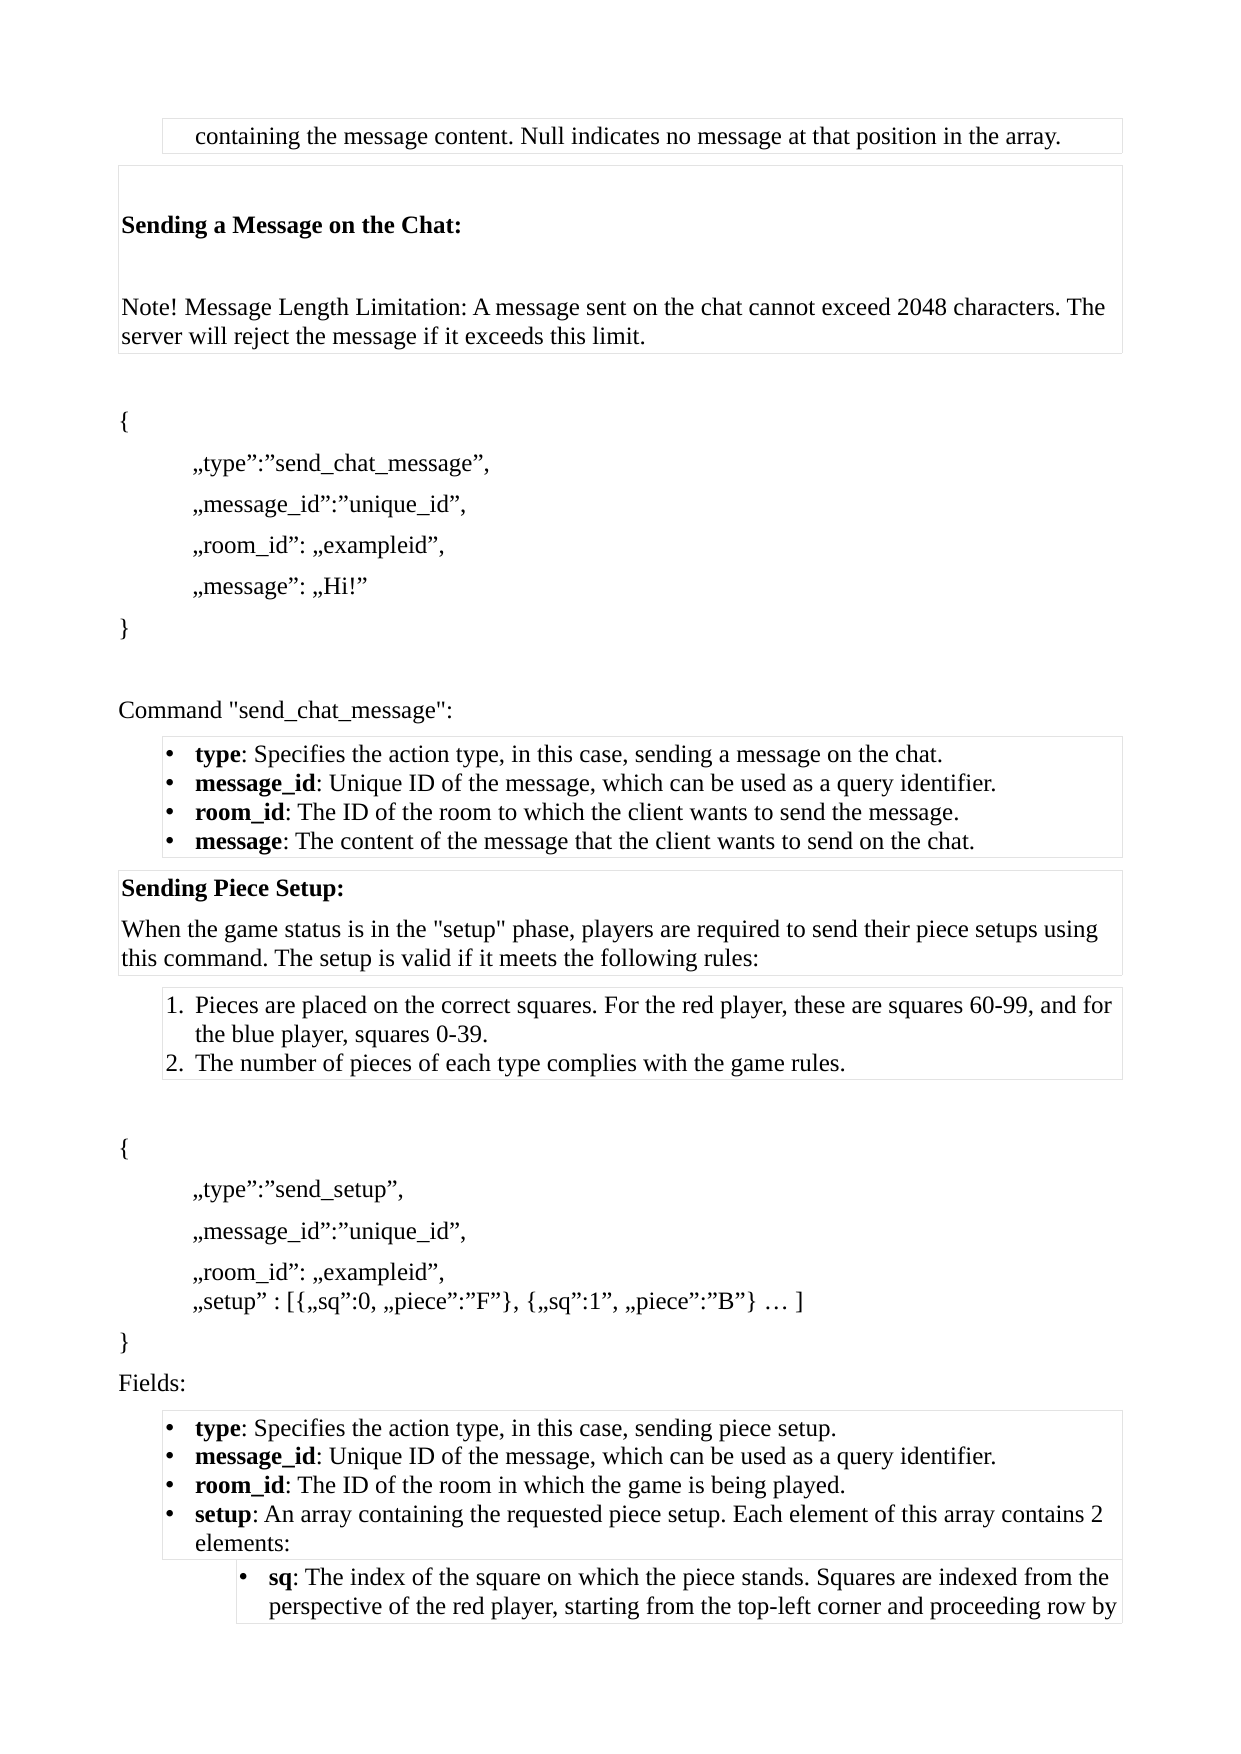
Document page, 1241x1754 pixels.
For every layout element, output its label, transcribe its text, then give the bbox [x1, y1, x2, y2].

list type: Specifies the action type, in this case, sending piece setup. [163, 1411, 1122, 1438]
text { [118, 1133, 1122, 1162]
list setup: An array containing the requested piece setup. Each element of this array contains 2 elements: [163, 1496, 1122, 1559]
text Sending a Message on the Chat: [119, 207, 1122, 238]
text } [118, 613, 1122, 641]
list Pieces are placed on the correct squares. For the red player, these are squares 60-99, and for the blue player, squares 0-39. [163, 988, 1122, 1045]
text „message_id”:”unique_id”, [118, 489, 1122, 518]
text When the game status is in the "setup" phase, players are required to send their piece setups using this command. The setup is valid if it meets the following rules: [119, 911, 1122, 975]
text „type”:”send_setup”, [118, 1174, 1122, 1203]
list The number of pieces of each type complies with the game rules. [163, 1045, 1122, 1079]
text { [118, 406, 1122, 435]
text „message_id”:”unique_id”, [118, 1216, 1122, 1244]
list message_id: Unique ID of the message, which can be used as a query identifier. [163, 765, 1122, 794]
text „message”: „Hi!” [118, 571, 1122, 600]
list containing the message content. Null indicates no message at that position in the array. [163, 119, 1122, 153]
list sq: The index of the square on which the piece stands. Squares are indexed from the perspective of the red player, starting from the top-left corner and proceeding row by [237, 1560, 1122, 1623]
text Sending Piece Setup: [119, 871, 1122, 902]
text } [118, 1327, 1122, 1356]
text Command "send_chat_message": [118, 695, 1122, 724]
list type: Specifies the action type, in this case, sending a message on the chat. [163, 737, 1122, 765]
list room_id: The ID of the room to which the client wants to send the message. [163, 794, 1122, 823]
text Note! Message Length Limitation: A message sent on the chat cannot exceed 2048 characters. The server will reject the message if it exceeds this limit. [119, 289, 1122, 353]
text Fields: [118, 1368, 1122, 1397]
text „room_id”: „exampleid”, [118, 530, 1122, 559]
list message: The content of the message that the client wants to send on the chat. [163, 823, 1122, 857]
text „type”:”send_chat_message”, [118, 448, 1122, 476]
list message_id: Unique ID of the message, which can be used as a query identifier. [163, 1438, 1122, 1467]
list room_id: The ID of the room in which the game is being played. [163, 1467, 1122, 1496]
text „setup” : [{„sq”:0, „piece”:”F”}, {„sq”:1”, „piece”:”B”} … ] [118, 1286, 1122, 1314]
text „room_id”: „exampleid”, [118, 1257, 1122, 1286]
